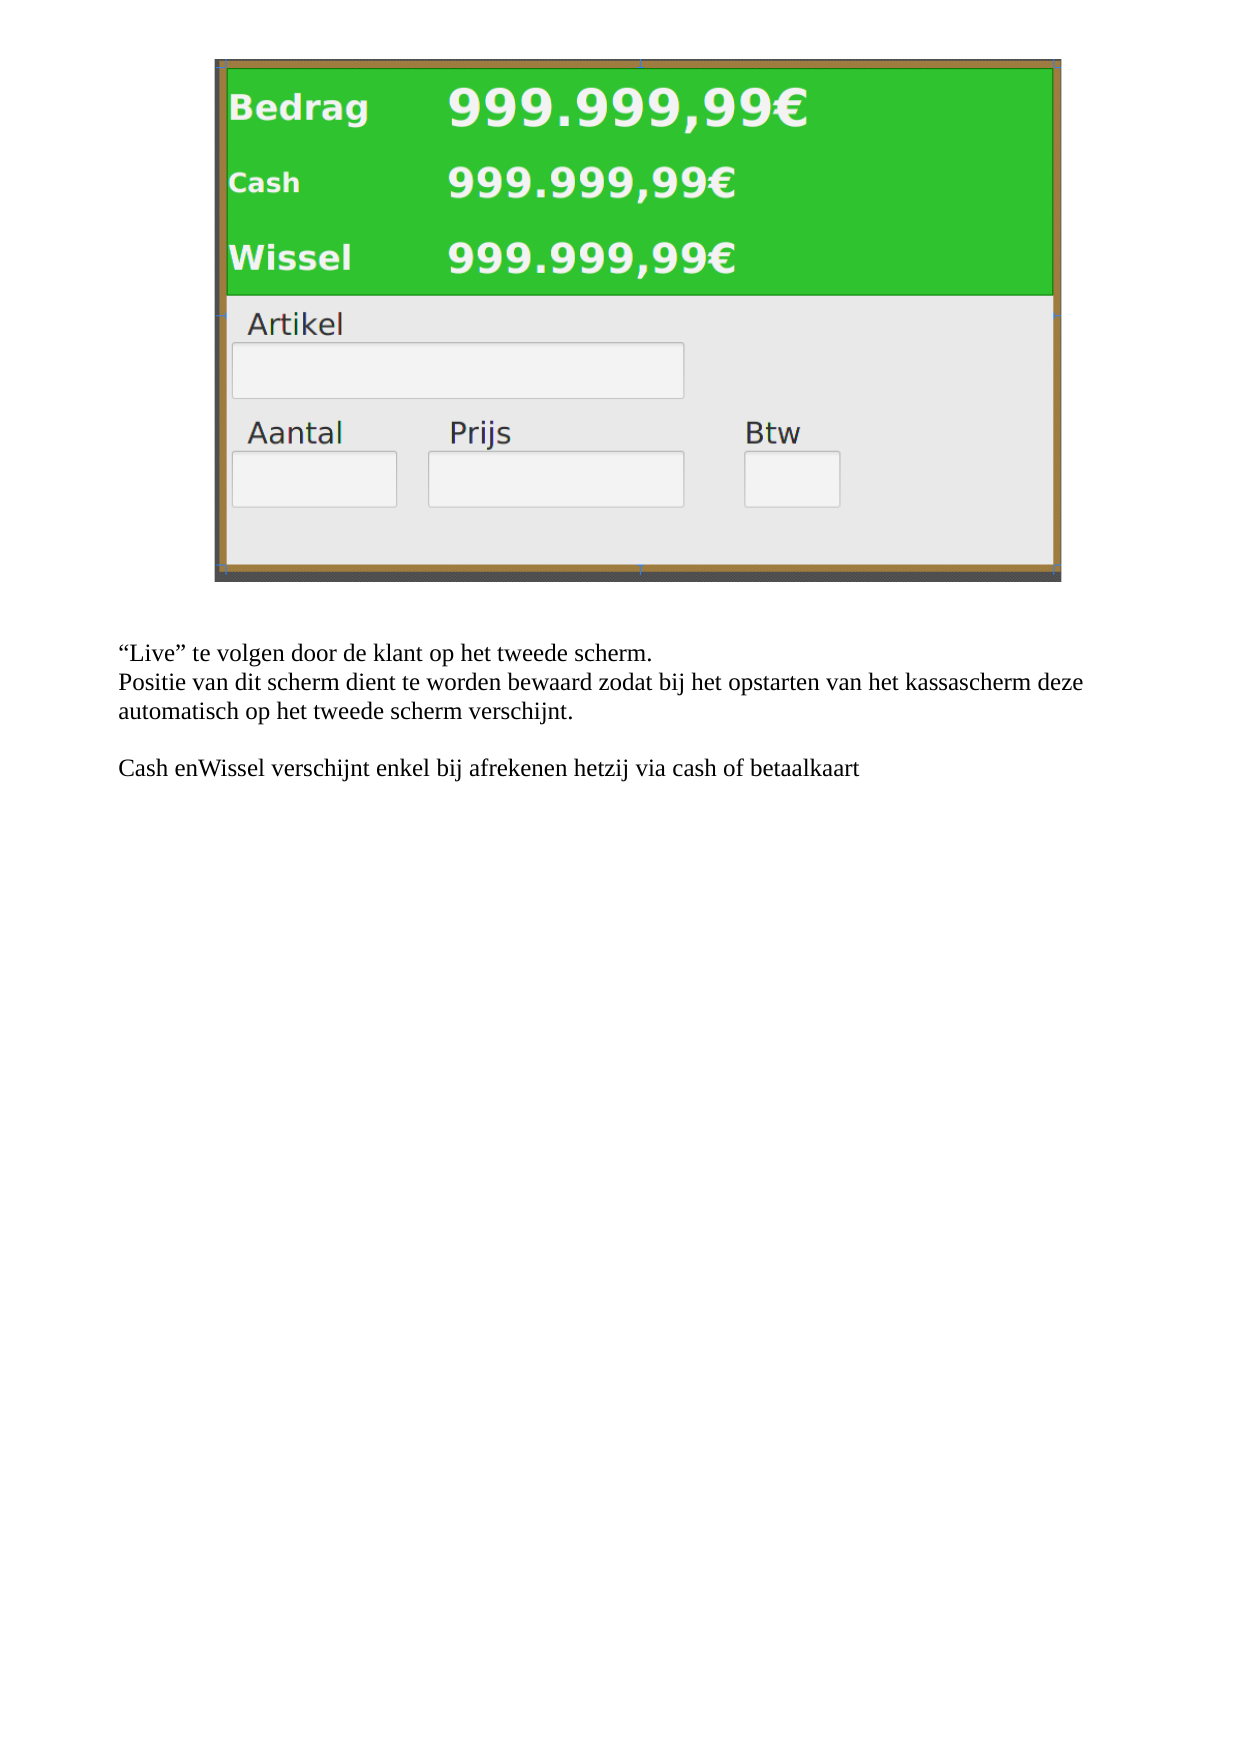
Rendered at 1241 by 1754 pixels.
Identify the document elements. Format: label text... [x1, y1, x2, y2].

text Positie van dit scherm dient te worden bewaard zodat bij het opstarten van het kassascherm deze automatisch op het tweede scherm verschijnt. [118, 667, 1122, 725]
text Cash enWissel verschijnt enkel bij afrekenen hetzij via cash of betaalkaart [118, 753, 1122, 782]
text “Live” te volgen door de klant op het tweede scherm. [118, 638, 1122, 667]
picture [266, 59, 1004, 582]
